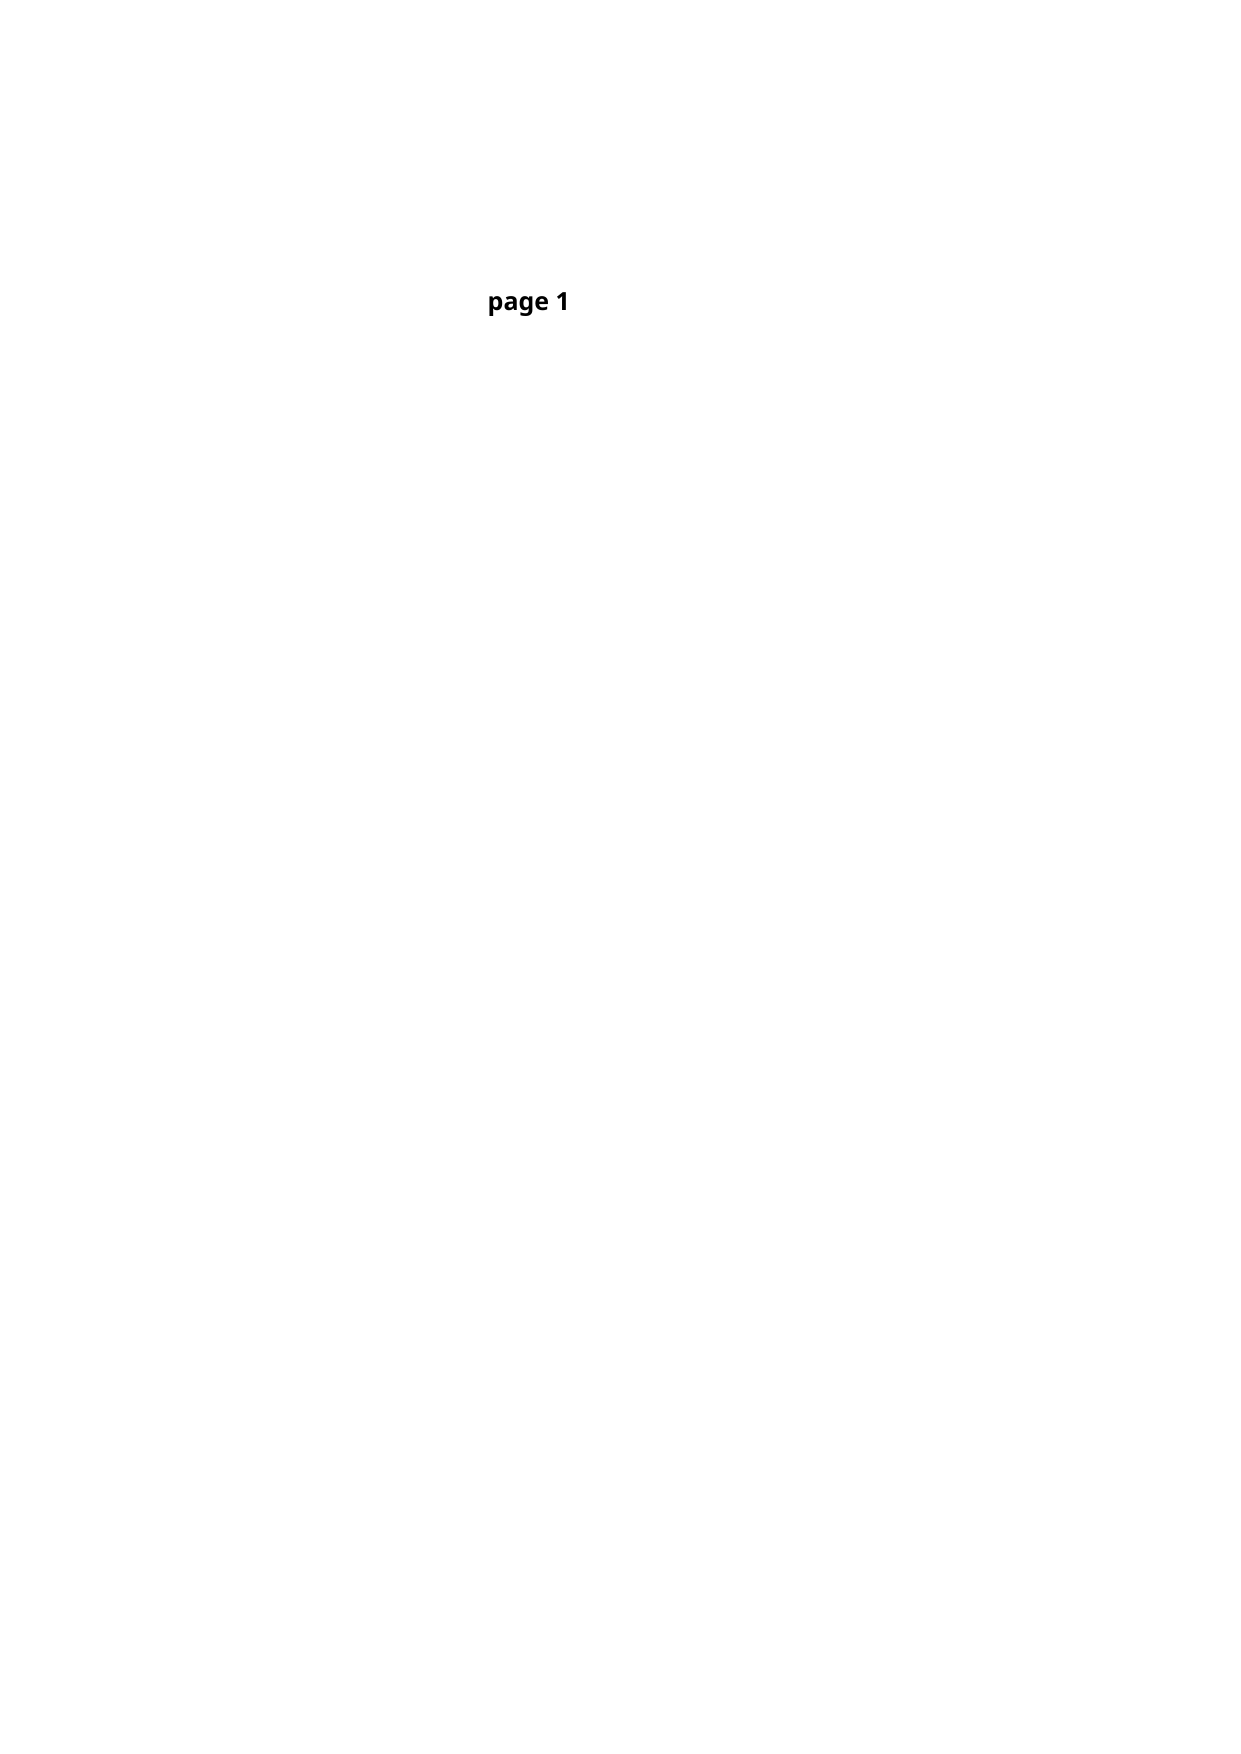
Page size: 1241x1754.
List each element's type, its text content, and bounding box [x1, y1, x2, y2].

text page 1 [118, 270, 1122, 321]
